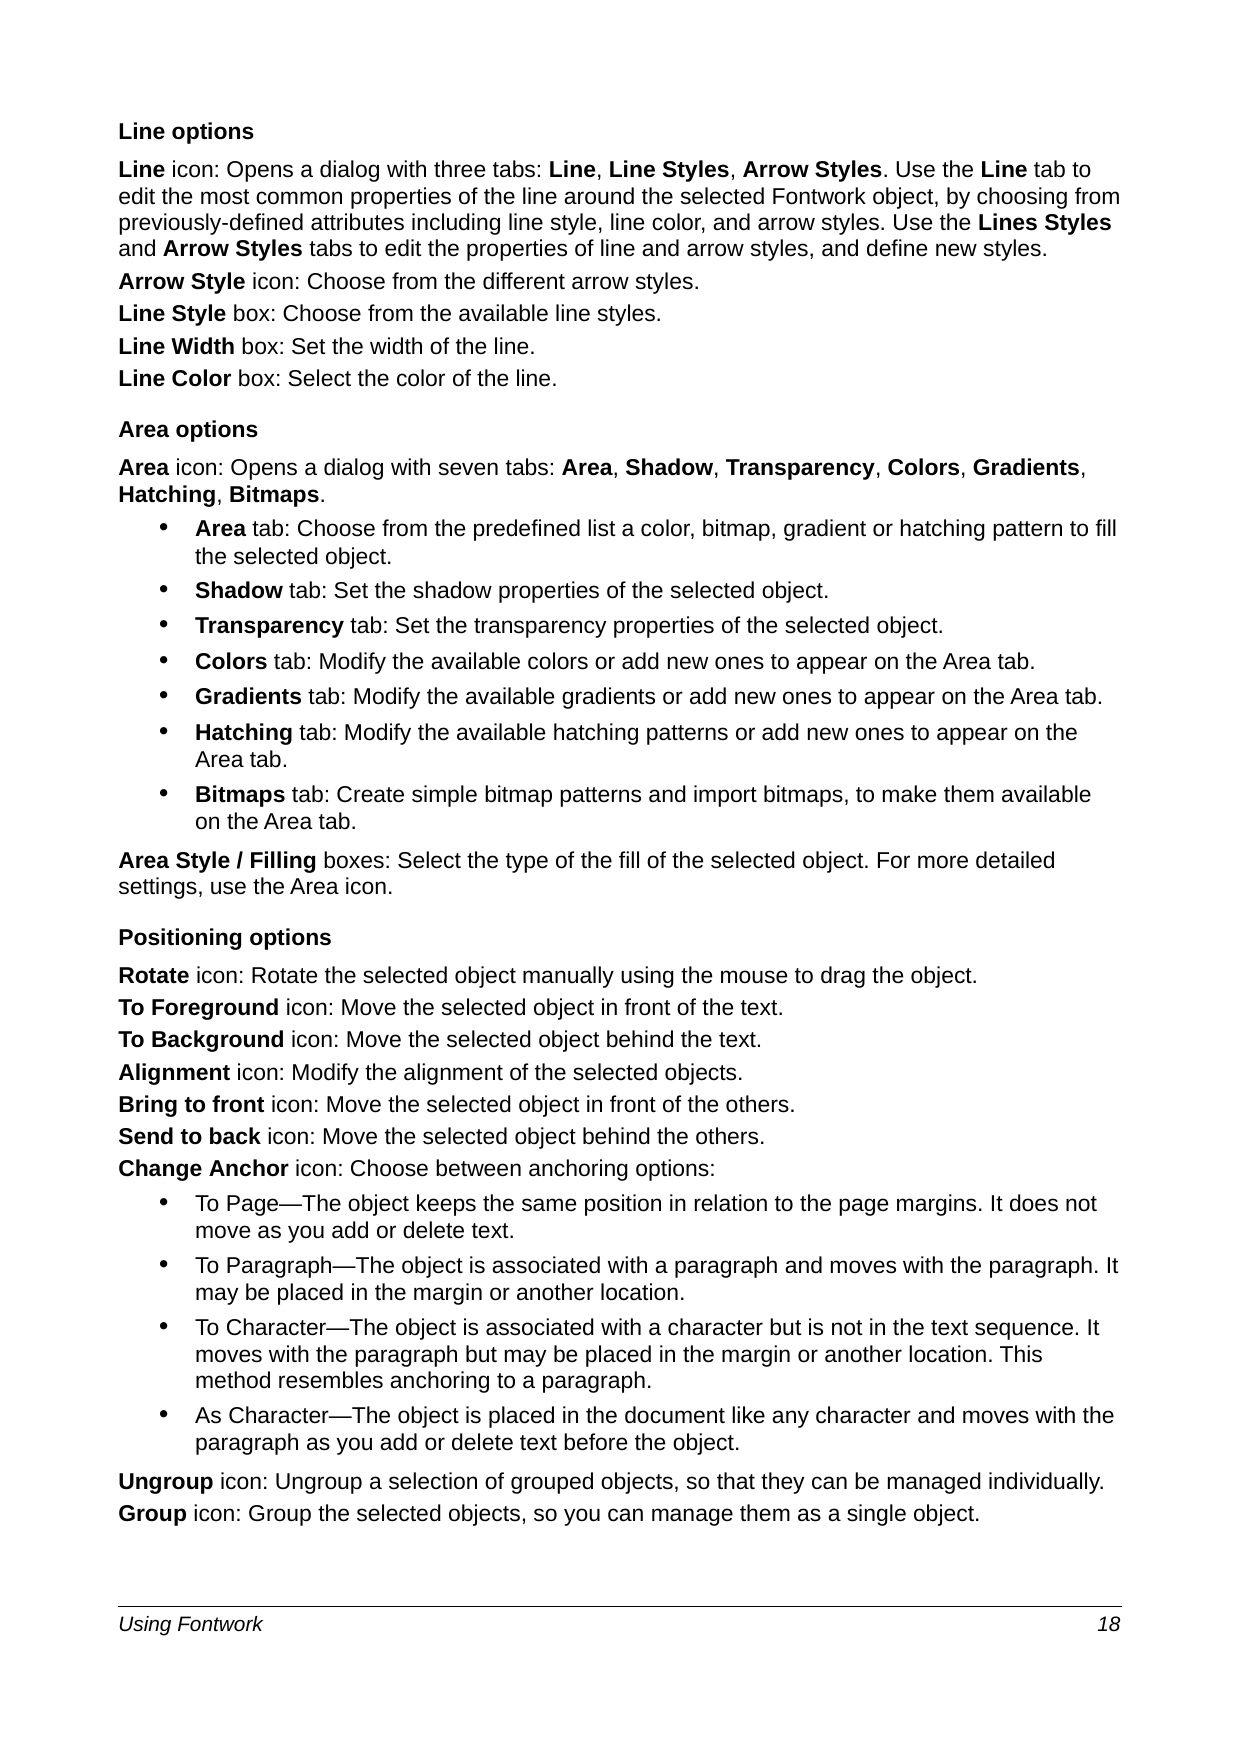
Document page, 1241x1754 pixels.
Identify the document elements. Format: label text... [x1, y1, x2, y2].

list Line icon: Opens a dialog with three tabs: Line, Line Styles, Arrow Styles. Use the Line tab to edit the most common properties of the line around the selected Fontwork object, by choosing from previously-defined attributes including line style, line color, and arrow styles. Use the Lines Styles and Arrow Styles tabs to edit the properties of line and arrow styles, and define new styles. [118, 156, 1122, 262]
text Rotate icon: Rotate the selected object manually using the mouse to drag the object. [118, 962, 1122, 988]
list Shadow tab: Set the shadow properties of the selected object. [156, 575, 1122, 604]
text Area Style / Filling boxes: Select the type of the fill of the selected object. For more detailed settings, use the Area icon. [118, 847, 1122, 899]
list To Paragraph—The object is associated with a paragraph and moves with the paragraph. It may be placed in the margin or another location. [156, 1250, 1122, 1306]
text To Foreground icon: Move the selected object in front of the text. [118, 994, 1122, 1020]
text Positioning options [118, 923, 1122, 950]
list Area tab: Choose from the predefined list a color, bitmap, gradient or hatching pattern to fill the selected object. [156, 513, 1122, 569]
list Bitmaps tab: Create simple bitmap patterns and import bitmaps, to make them available on the Area tab. [156, 779, 1122, 834]
text Bring to front icon: Move the selected object in front of the others. [118, 1091, 1122, 1117]
text Line Style box: Choose from the available line styles. [118, 300, 1122, 327]
text Line Color box: Select the color of the line. [118, 365, 1122, 391]
text Alignment icon: Modify the alignment of the selected objects. [118, 1058, 1122, 1085]
list To Character—The object is associated with a character but is not in the text sequence. It moves with the paragraph but may be placed in the margin or another location. This method resembles anchoring to a paragraph. [156, 1312, 1122, 1394]
text Ungroup icon: Ungroup a selection of grouped objects, so that they can be managed individually. [118, 1468, 1122, 1494]
list As Character—The object is placed in the document like any character and moves with the paragraph as you add or delete text before the object. [156, 1400, 1122, 1455]
text Arrow Style icon: Choose from the different arrow styles. [118, 268, 1122, 294]
text Line Width box: Set the width of the line. [118, 333, 1122, 359]
list To Page—The object keeps the same position in relation to the page margins. It does not move as you add or delete text. [156, 1188, 1122, 1244]
list Transparency tab: Set the transparency properties of the selected object. [156, 611, 1122, 640]
list Gradients tab: Modify the available gradients or add new ones to appear on the Area tab. [156, 682, 1122, 711]
text Line options [118, 118, 1122, 144]
text Area options [118, 416, 1122, 443]
list Area icon: Opens a dialog with seven tabs: Area, Shadow, Transparency, Colors, Gradients, Hatching, Bitmaps. [118, 454, 1122, 507]
list Hatching tab: Modify the available hatching patterns or add new ones to appear on the Area tab. [156, 717, 1122, 772]
text Group icon: Group the selected objects, so you can manage them as a single object. [118, 1500, 1122, 1526]
text Send to back icon: Move the selected object behind the others. [118, 1123, 1122, 1149]
list Colors tab: Modify the available colors or add new ones to appear on the Area tab. [156, 646, 1122, 675]
list Change Anchor icon: Choose between anchoring options: [118, 1155, 1122, 1182]
text To Background icon: Move the selected object behind the text. [118, 1026, 1122, 1053]
